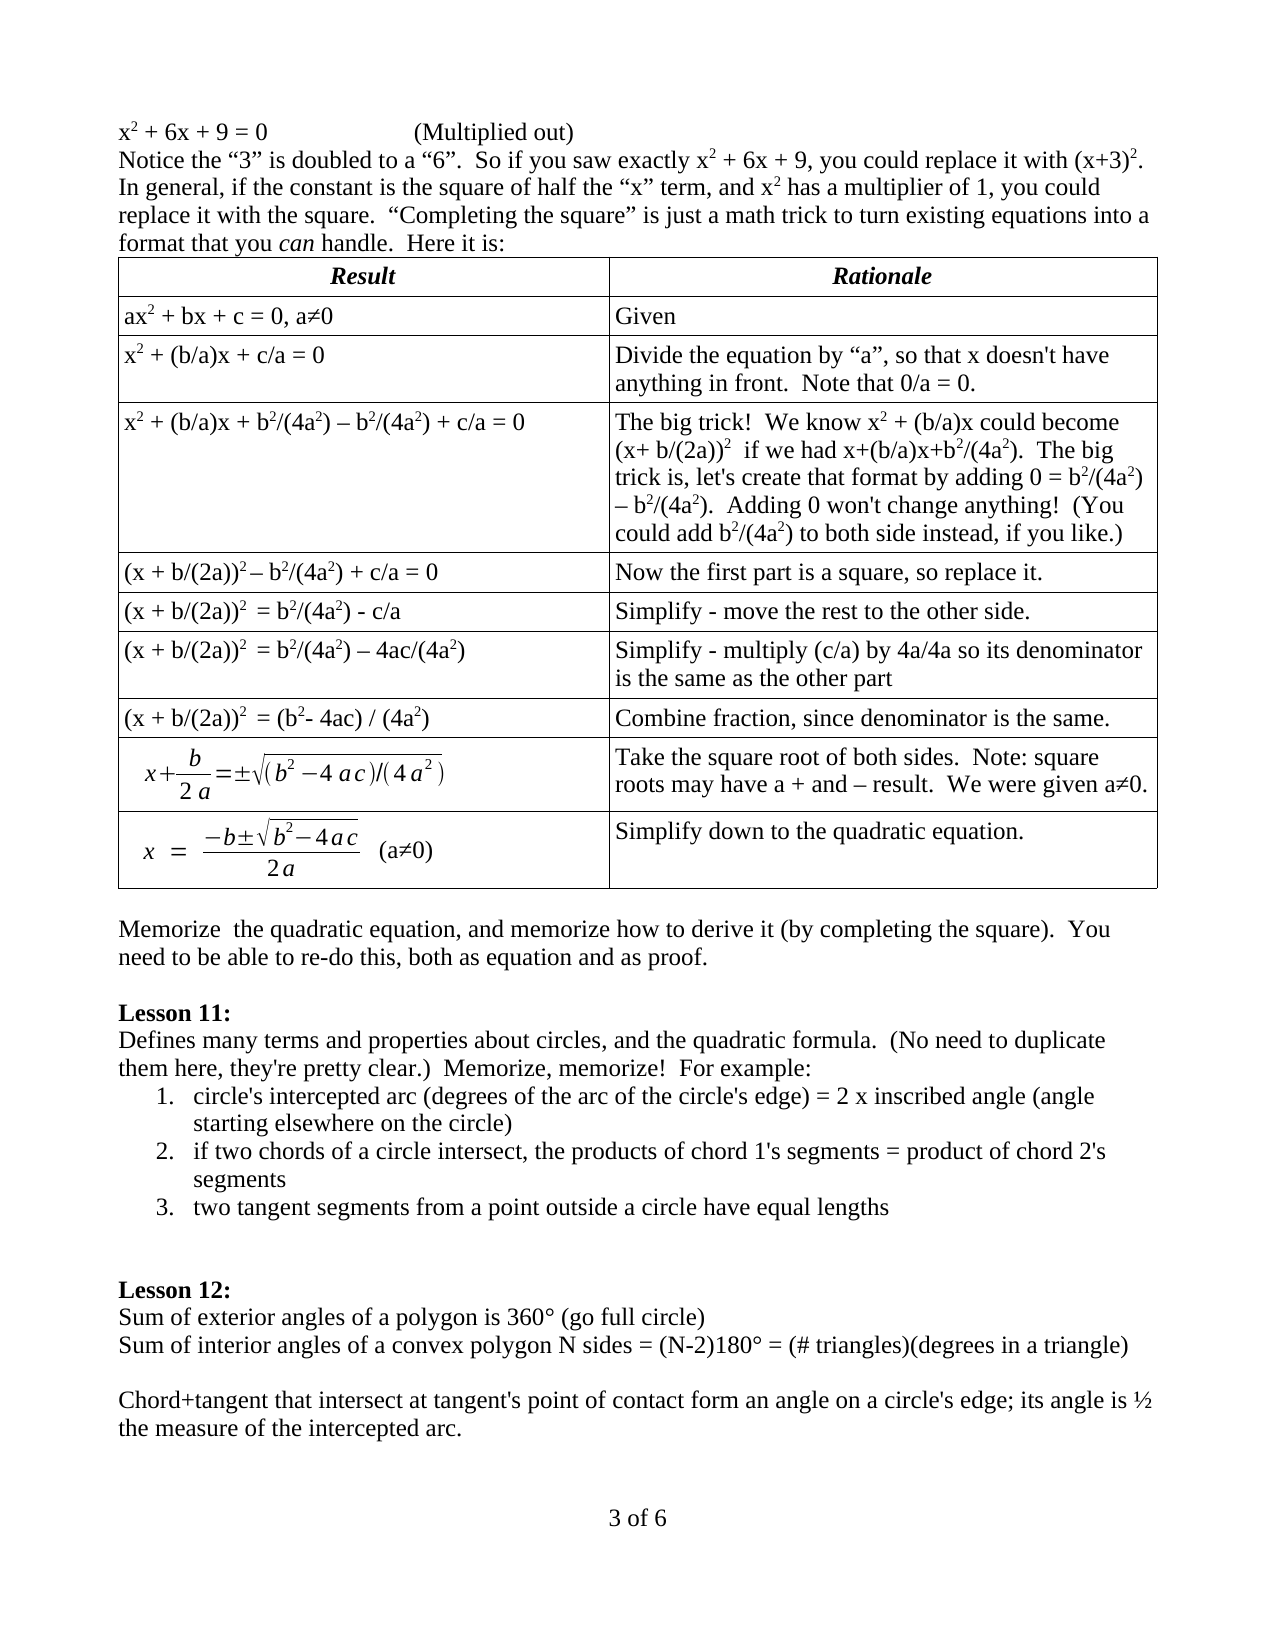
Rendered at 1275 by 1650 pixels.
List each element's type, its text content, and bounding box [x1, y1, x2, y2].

text Sum of exterior angles of a polygon is 360° (go full circle) [118, 1303, 1157, 1331]
table_cell (x + b/(2a))2 = b2/(4a2) - c/a [119, 593, 609, 631]
text Lesson 12: [118, 1276, 1157, 1303]
table_cell Combine fraction, since denominator is the same. [610, 699, 1157, 737]
table_cell (x + b/(2a))2 = (b2- 4ac) / (4a2) [119, 699, 609, 737]
table_cell x2 + (b/a)x + b2/(4a2) – b2/(4a2) + c/a = 0 [119, 403, 609, 552]
table_cell Simplify - move the rest to the other side. [610, 593, 1157, 631]
table_cell Simplify down to the quadratic equation. [610, 812, 1157, 888]
text Defines many terms and properties about circles, and the quadratic formula. (No need to duplicate them here, they're pretty clear.) Memorize, memorize! For example: [118, 1026, 1157, 1082]
list if two chords of a circle intersect, the products of chord 1's segments = product of chord 2's segments [156, 1137, 1157, 1193]
table_cell (a≠0) [119, 812, 609, 888]
table_header Result [119, 258, 609, 296]
table_cell (x + b/(2a))2 – b2/(4a2) + c/a = 0 [119, 553, 609, 592]
table_cell [119, 738, 609, 811]
table_cell Simplify - multiply (c/a) by 4a/4a so its denominator is the same as the other part [610, 632, 1157, 698]
text Memorize the quadratic equation, and memorize how to derive it (by completing the square). You need to be able to re-do this, both as equation and as proof. [118, 916, 1157, 971]
table_cell (x + b/(2a))2 = b2/(4a2) – 4ac/(4a2) [119, 632, 609, 698]
table_cell ax2 + bx + c = 0, a≠0 [119, 297, 609, 335]
table_cell Divide the equation by “a”, so that x doesn't have anything in front. Note that 0/a = 0. [610, 336, 1157, 402]
text Notice the “3” is doubled to a “6”. So if you saw exactly x2 + 6x + 9, you could replace it with (x+3)2. In general, if the constant is the square of half the “x” term, and x2 has a multiplier of 1, you could replace it with the square. “Completing the square” is just a math trick to turn existing equations into a format that you can handle. Here it is: [118, 146, 1157, 257]
text Sum of interior angles of a convex polygon N sides = (N-2)180° = (# triangles)(degrees in a triangle) [118, 1331, 1157, 1359]
table_cell Take the square root of both sides. Note: square roots may have a + and – result. We were given a≠0. [610, 738, 1157, 811]
table_cell Given [610, 297, 1157, 335]
text Lesson 11: [118, 999, 1157, 1026]
table_cell The big trick! We know x2 + (b/a)x could become (x+ b/(2a))2 if we had x+(b/a)x+b2/(4a2). The big trick is, let's create that format by adding 0 = b2/(4a2) – b2/(4a2). Adding 0 won't change anything! (You could add b2/(4a2) to both side instead, if you like.) [610, 403, 1157, 552]
table_cell Now the first part is a square, so replace it. [610, 553, 1157, 592]
list circle's intercepted arc (degrees of the arc of the circle's edge) = 2 x inscribed angle (angle starting elsewhere on the circle) [156, 1082, 1157, 1137]
table_cell x2 + (b/a)x + c/a = 0 [119, 336, 609, 402]
text x2 + 6x + 9 = 0 (Multiplied out) [118, 118, 1157, 146]
list two tangent segments from a point outside a circle have equal lengths [156, 1193, 1157, 1220]
table_header Rationale [610, 258, 1157, 296]
text Chord+tangent that intersect at tangent's point of contact form an angle on a circle's edge; its angle is ½ the measure of the intercepted arc. [118, 1387, 1157, 1442]
